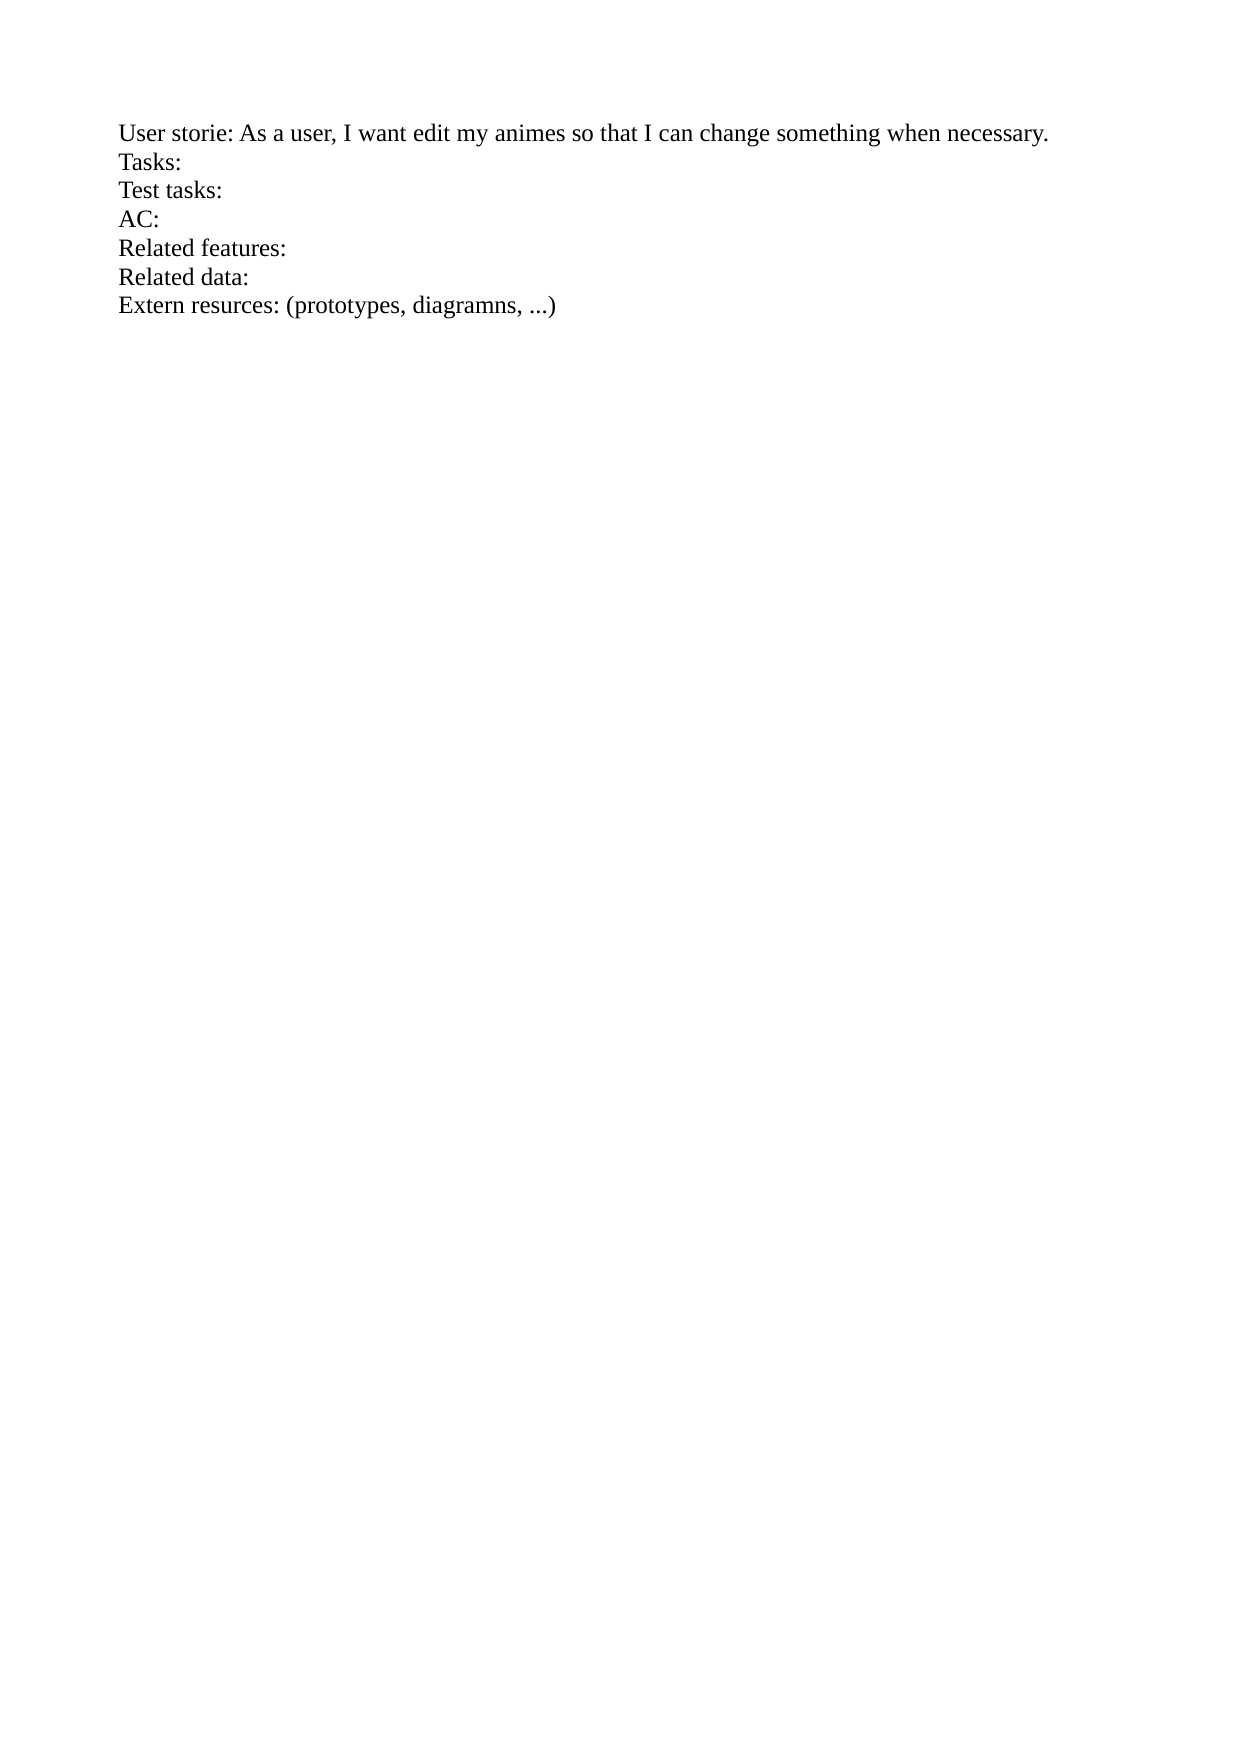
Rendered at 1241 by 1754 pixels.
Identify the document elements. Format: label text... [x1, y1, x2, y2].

text Test tasks: [118, 176, 1122, 204]
text Extern resurces: (prototypes, diagramns, ...) [118, 291, 1122, 319]
text Tasks: [118, 147, 1122, 176]
text Related features: [118, 233, 1122, 262]
text Related data: [118, 262, 1122, 291]
text User storie: As a user, I want edit my animes so that I can change something when necessary. [118, 118, 1122, 147]
text AC: [118, 204, 1122, 233]
